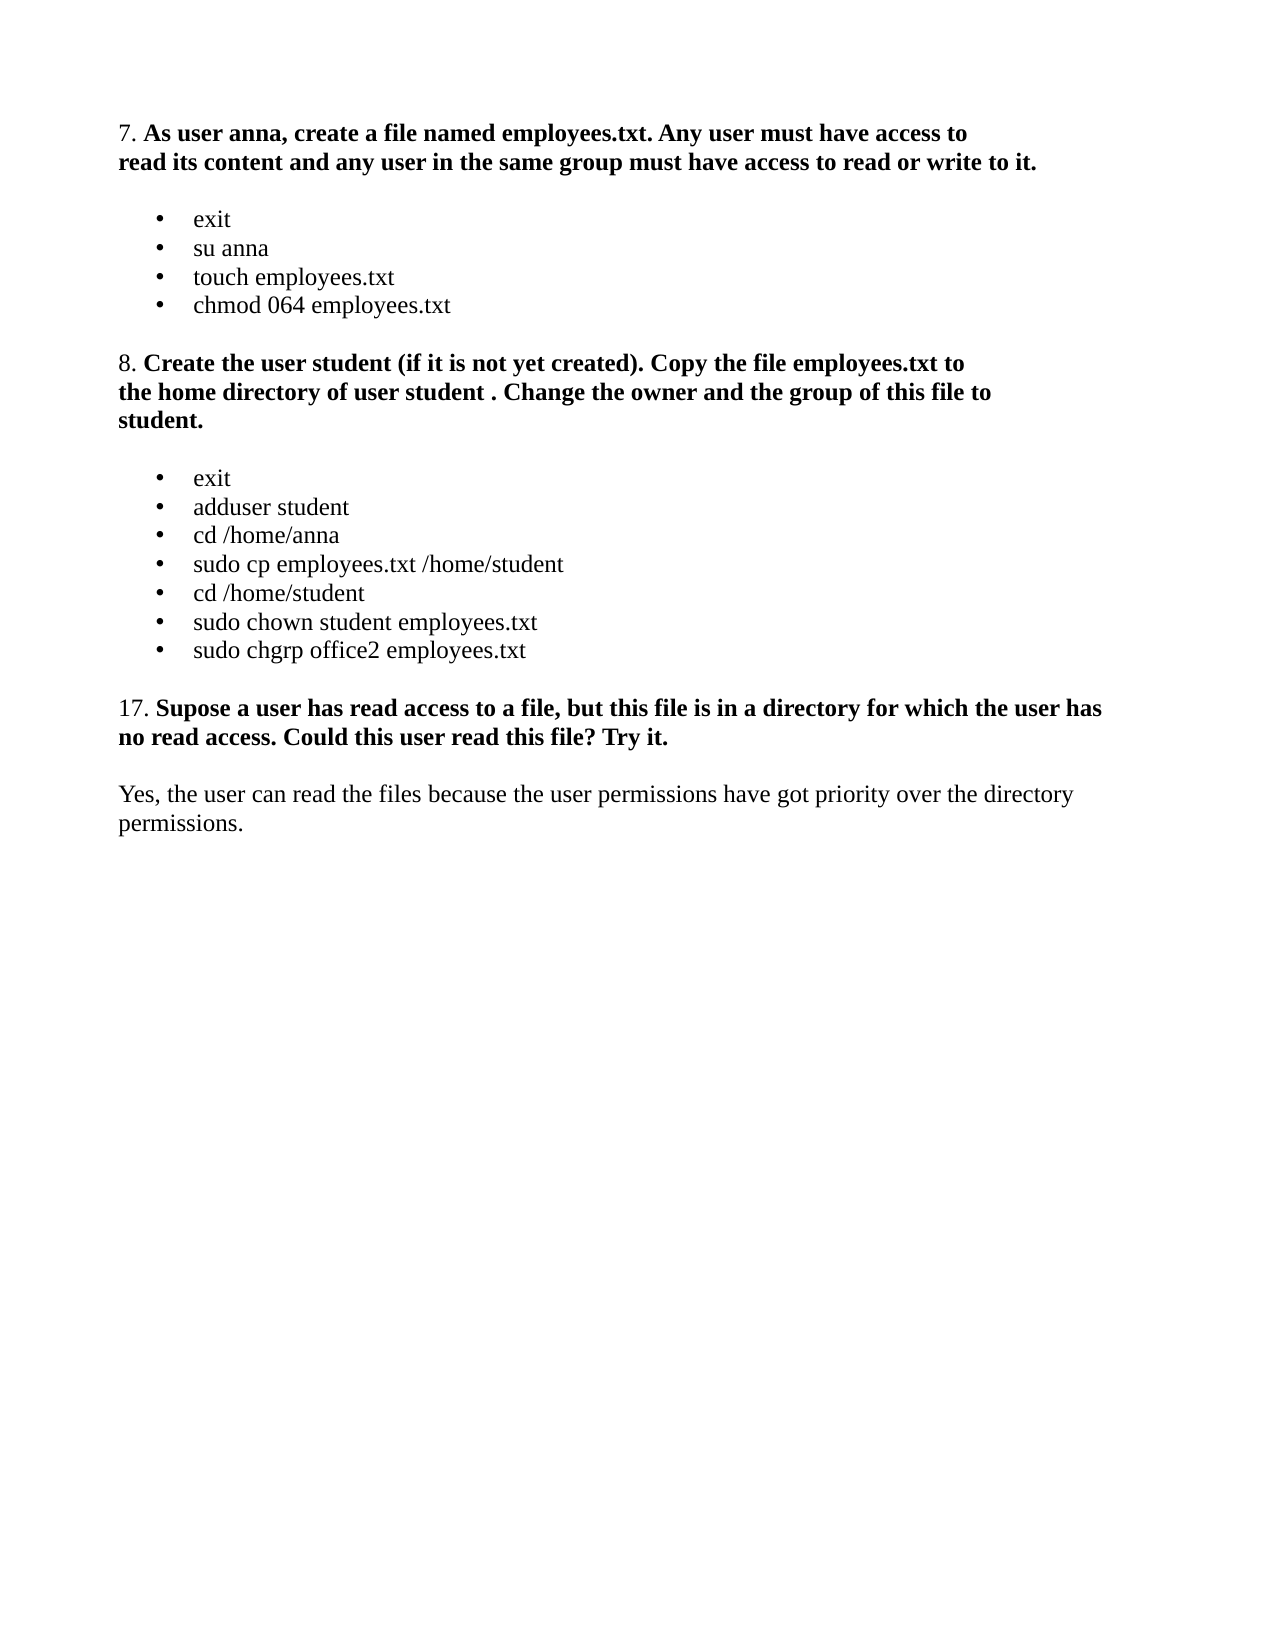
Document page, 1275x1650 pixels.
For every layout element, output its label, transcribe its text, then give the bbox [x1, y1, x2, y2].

list sudo cp employees.txt /home/student [156, 549, 1157, 578]
list sudo chown student employees.txt [156, 607, 1157, 636]
text Yes, the user can read the files because the user permissions have got priority over the directory permissions. [118, 779, 1157, 837]
list chmod 064 employees.txt [156, 291, 1157, 319]
text the home directory of user student . Change the owner and the group of this file to [118, 377, 1157, 406]
list touch employees.txt [156, 262, 1157, 291]
text no read access. Could this user read this file? Try it. [118, 722, 1157, 751]
text 7. As user anna, create a file named employees.txt. Any user must have access to [118, 118, 1157, 147]
list cd /home/student [156, 578, 1157, 607]
list exit [156, 204, 1157, 233]
list sudo chgrp office2 employees.txt [156, 636, 1157, 664]
text read its content and any user in the same group must have access to read or write to it. [118, 147, 1157, 176]
text 17. Supose a user has read access to a file, but this file is in a directory for which the user has [118, 693, 1157, 722]
text 8. Create the user student (if it is not yet created). Copy the file employees.txt to [118, 348, 1157, 377]
list su anna [156, 233, 1157, 262]
text student. [118, 406, 1157, 434]
list exit [156, 463, 1157, 492]
list adduser student [156, 492, 1157, 521]
list cd /home/anna [156, 521, 1157, 549]
